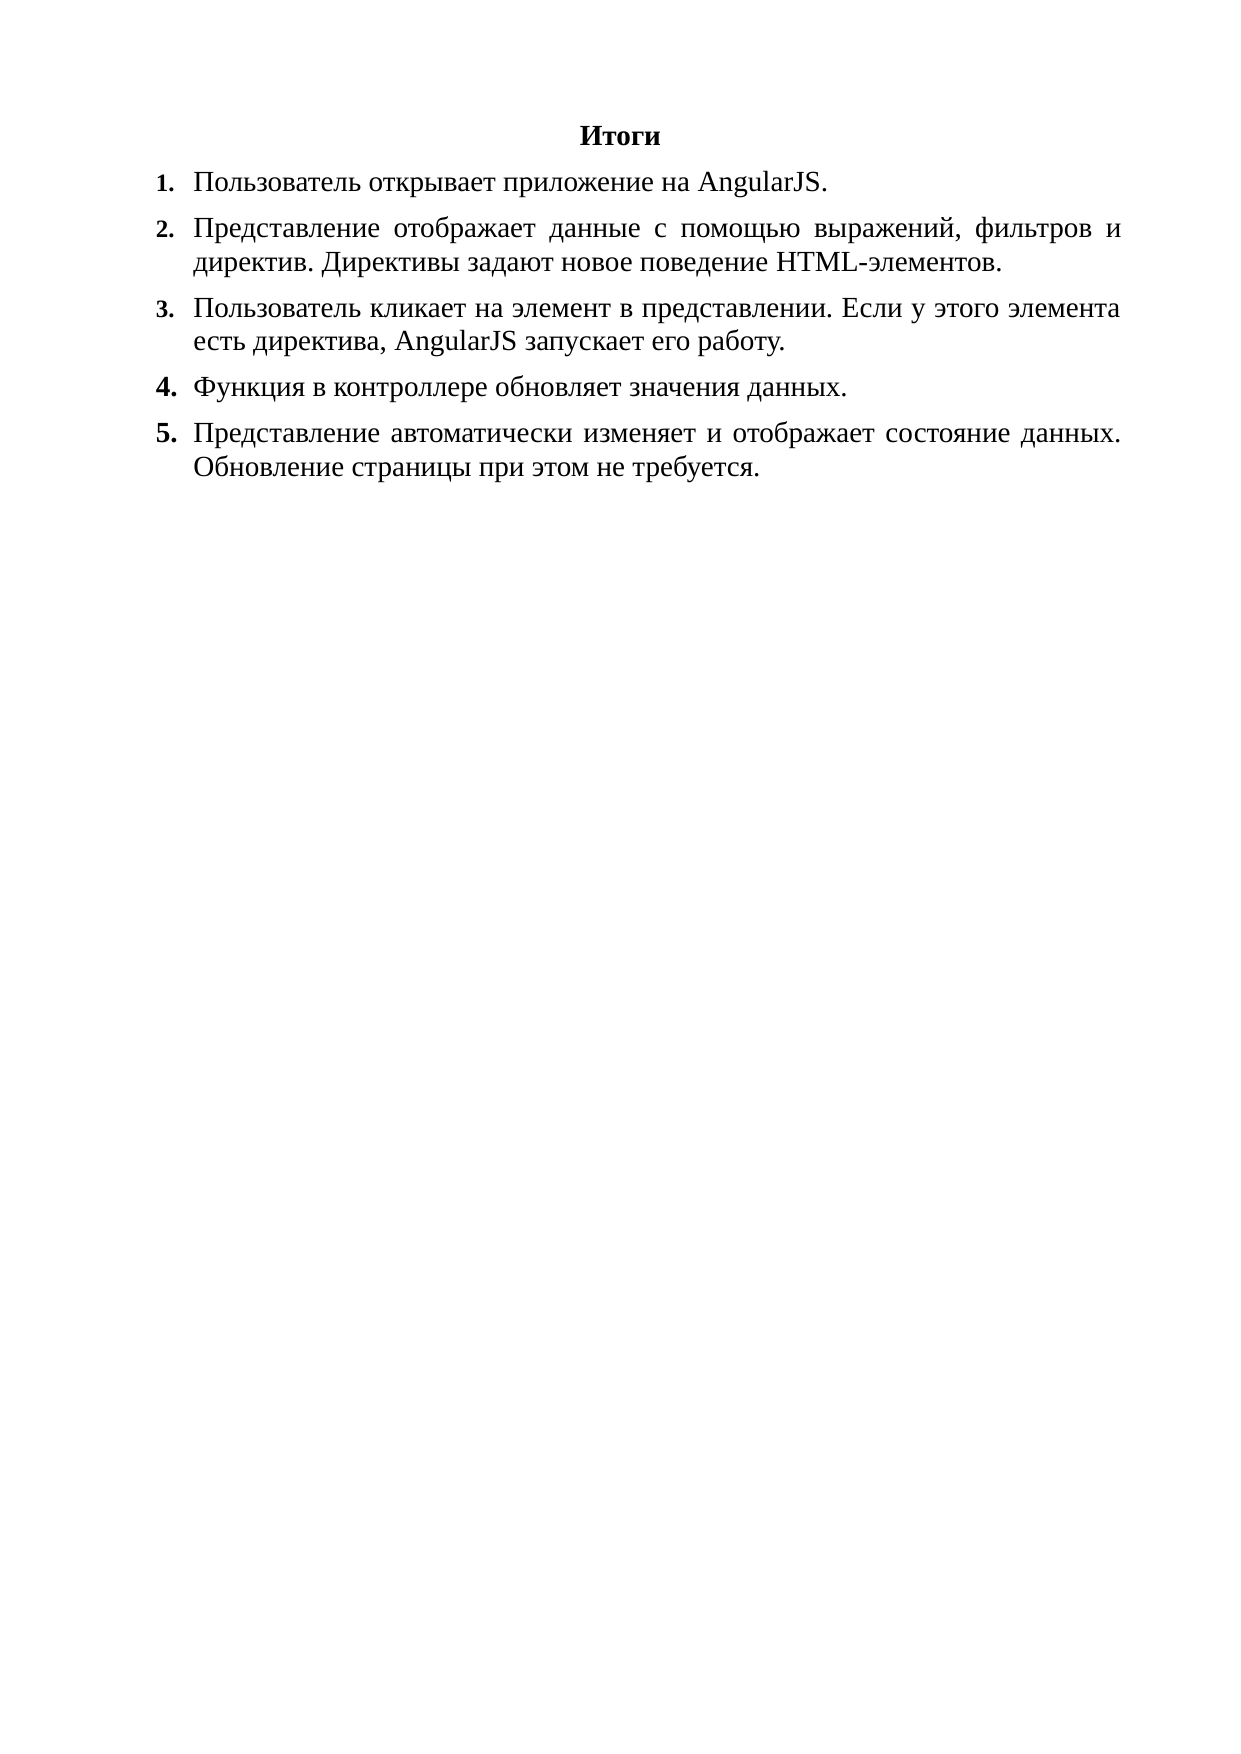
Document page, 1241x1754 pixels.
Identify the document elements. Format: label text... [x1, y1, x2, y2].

text Итоги [118, 118, 1122, 152]
list Пользователь открывает приложение на AngularJS. [156, 164, 1122, 198]
list Функция в контроллере обновляет значения данных. [156, 369, 1122, 403]
list Пользователь кликает на элемент в представлении. Если у этого элемента есть директива, AngularJS запускает его работу. [156, 290, 1122, 357]
list Представление отображает данные с помощью выражений, фильтров и директив. Директивы задают новое поведение HTML-элементов. [156, 210, 1122, 277]
list Представление автоматически изменяет и отображает состояние данных. Обновление страницы при этом не требуется. [156, 415, 1122, 482]
